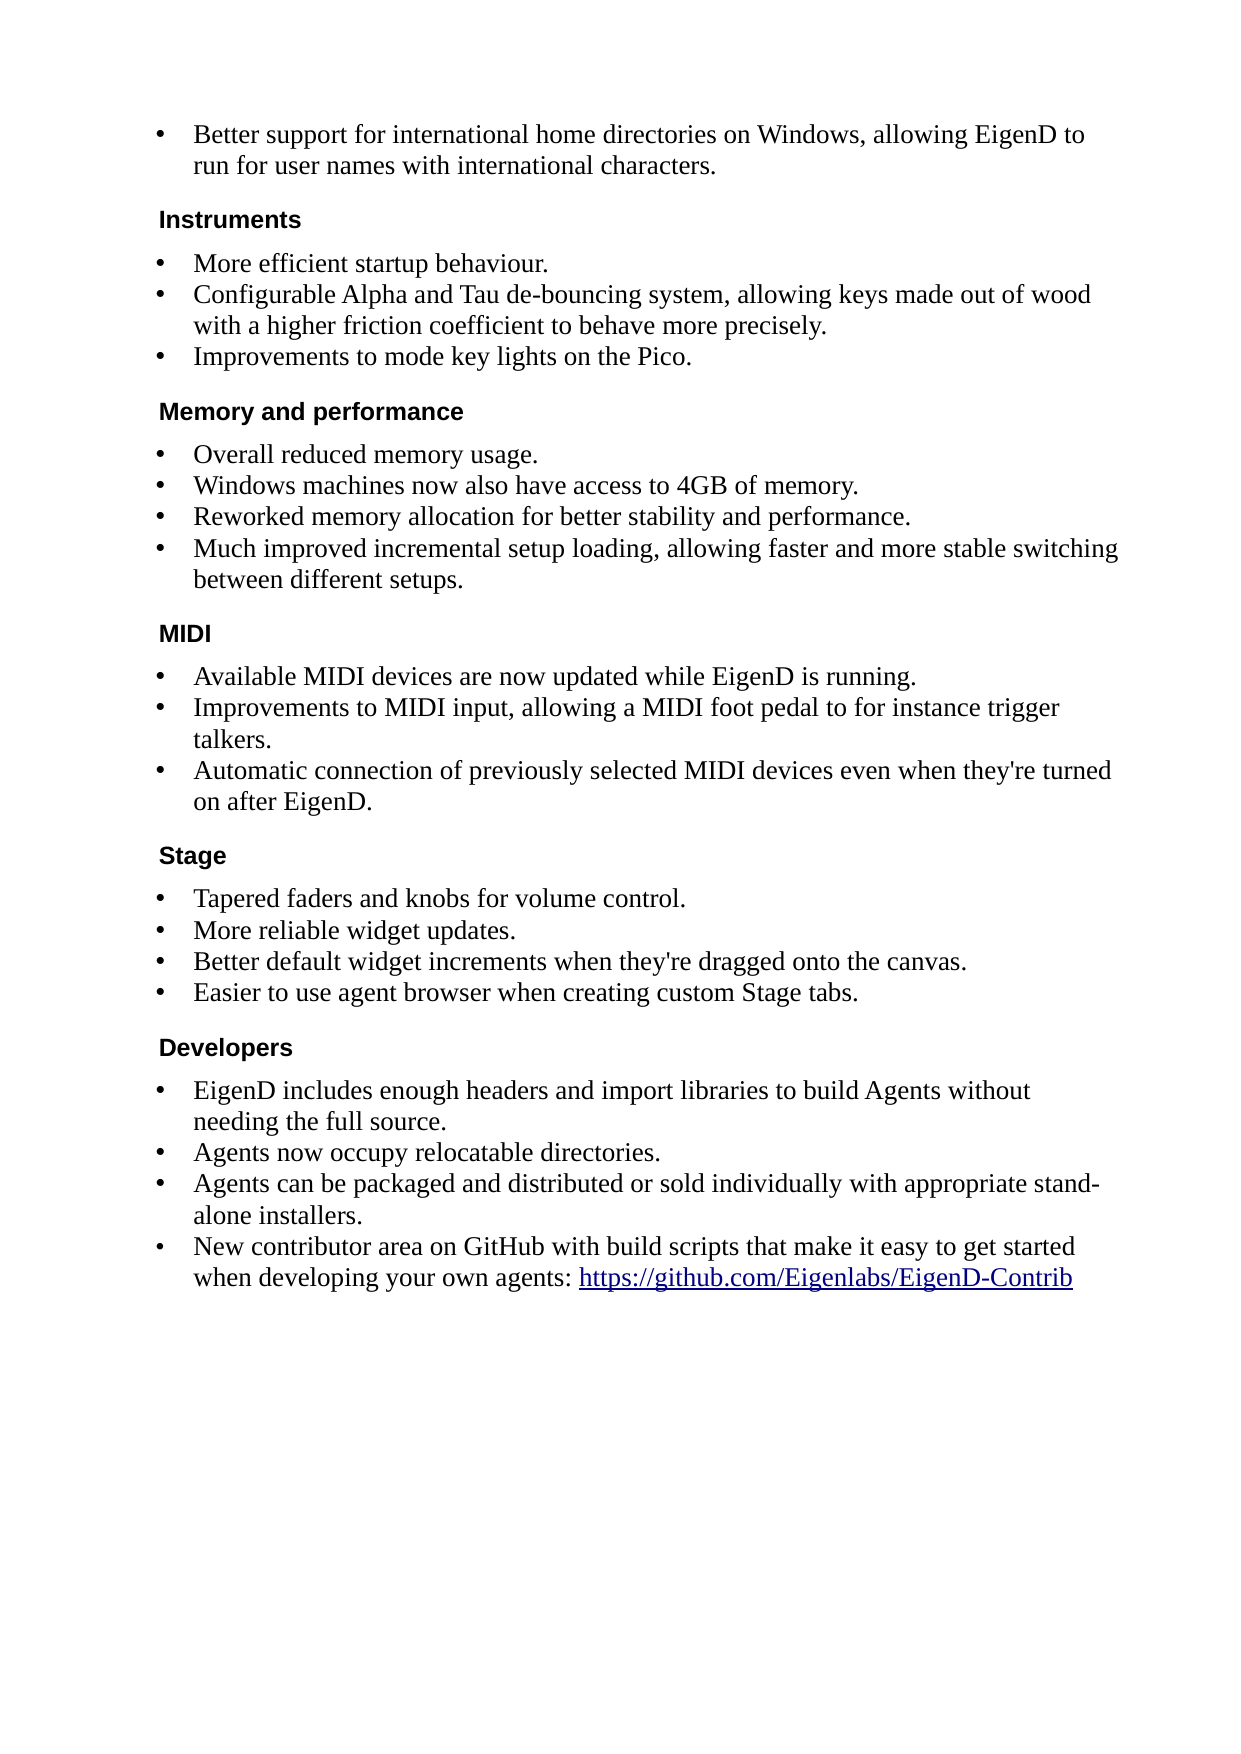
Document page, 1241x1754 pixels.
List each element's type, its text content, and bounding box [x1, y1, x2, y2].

list Agents can be packaged and distributed or sold individually with appropriate stand-alone installers. [156, 1167, 1122, 1230]
list Automatic connection of previously selected MIDI devices even when they're turned on after EigenD. [156, 754, 1122, 816]
list EigenD includes enough headers and import libraries to build Agents without needing the full source. [156, 1074, 1122, 1136]
subtitle Stage [158, 841, 1122, 870]
subtitle MIDI [158, 619, 1122, 648]
list Available MIDI devices are now updated while EigenD is running. [156, 660, 1122, 692]
list More reliable widget updates. [156, 914, 1122, 945]
list Improvements to MIDI input, allowing a MIDI foot pedal to for instance trigger talkers. [156, 692, 1122, 754]
subtitle Memory and performance [158, 397, 1122, 425]
list New contributor area on GitHub with build scripts that make it easy to get started when developing your own agents: https://github.com/Eigenlabs/EigenD-Contrib [156, 1230, 1122, 1292]
subtitle Instruments [158, 206, 1122, 234]
list Overall reduced memory usage. [156, 438, 1122, 469]
list More efficient startup behaviour. [156, 247, 1122, 278]
list Agents now occupy relocatable directories. [156, 1136, 1122, 1167]
list Easier to use agent browser when creating custom Stage tabs. [156, 976, 1122, 1008]
list Much improved incremental setup loading, allowing faster and more stable switching between different setups. [156, 532, 1122, 594]
list Windows machines now also have access to 4GB of memory. [156, 469, 1122, 500]
list Better support for international home directories on Windows, allowing EigenD to run for user names with international characters. [156, 118, 1122, 181]
list Better default widget increments when they're dragged onto the canvas. [156, 945, 1122, 976]
list Configurable Alpha and Tau de-bouncing system, allowing keys made out of wood with a higher friction coefficient to behave more precisely. [156, 278, 1122, 340]
list Reworked memory allocation for better stability and performance. [156, 500, 1122, 532]
list Improvements to mode key lights on the Pico. [156, 340, 1122, 372]
subtitle Developers [158, 1033, 1122, 1061]
list Tapered faders and knobs for volume control. [156, 883, 1122, 914]
